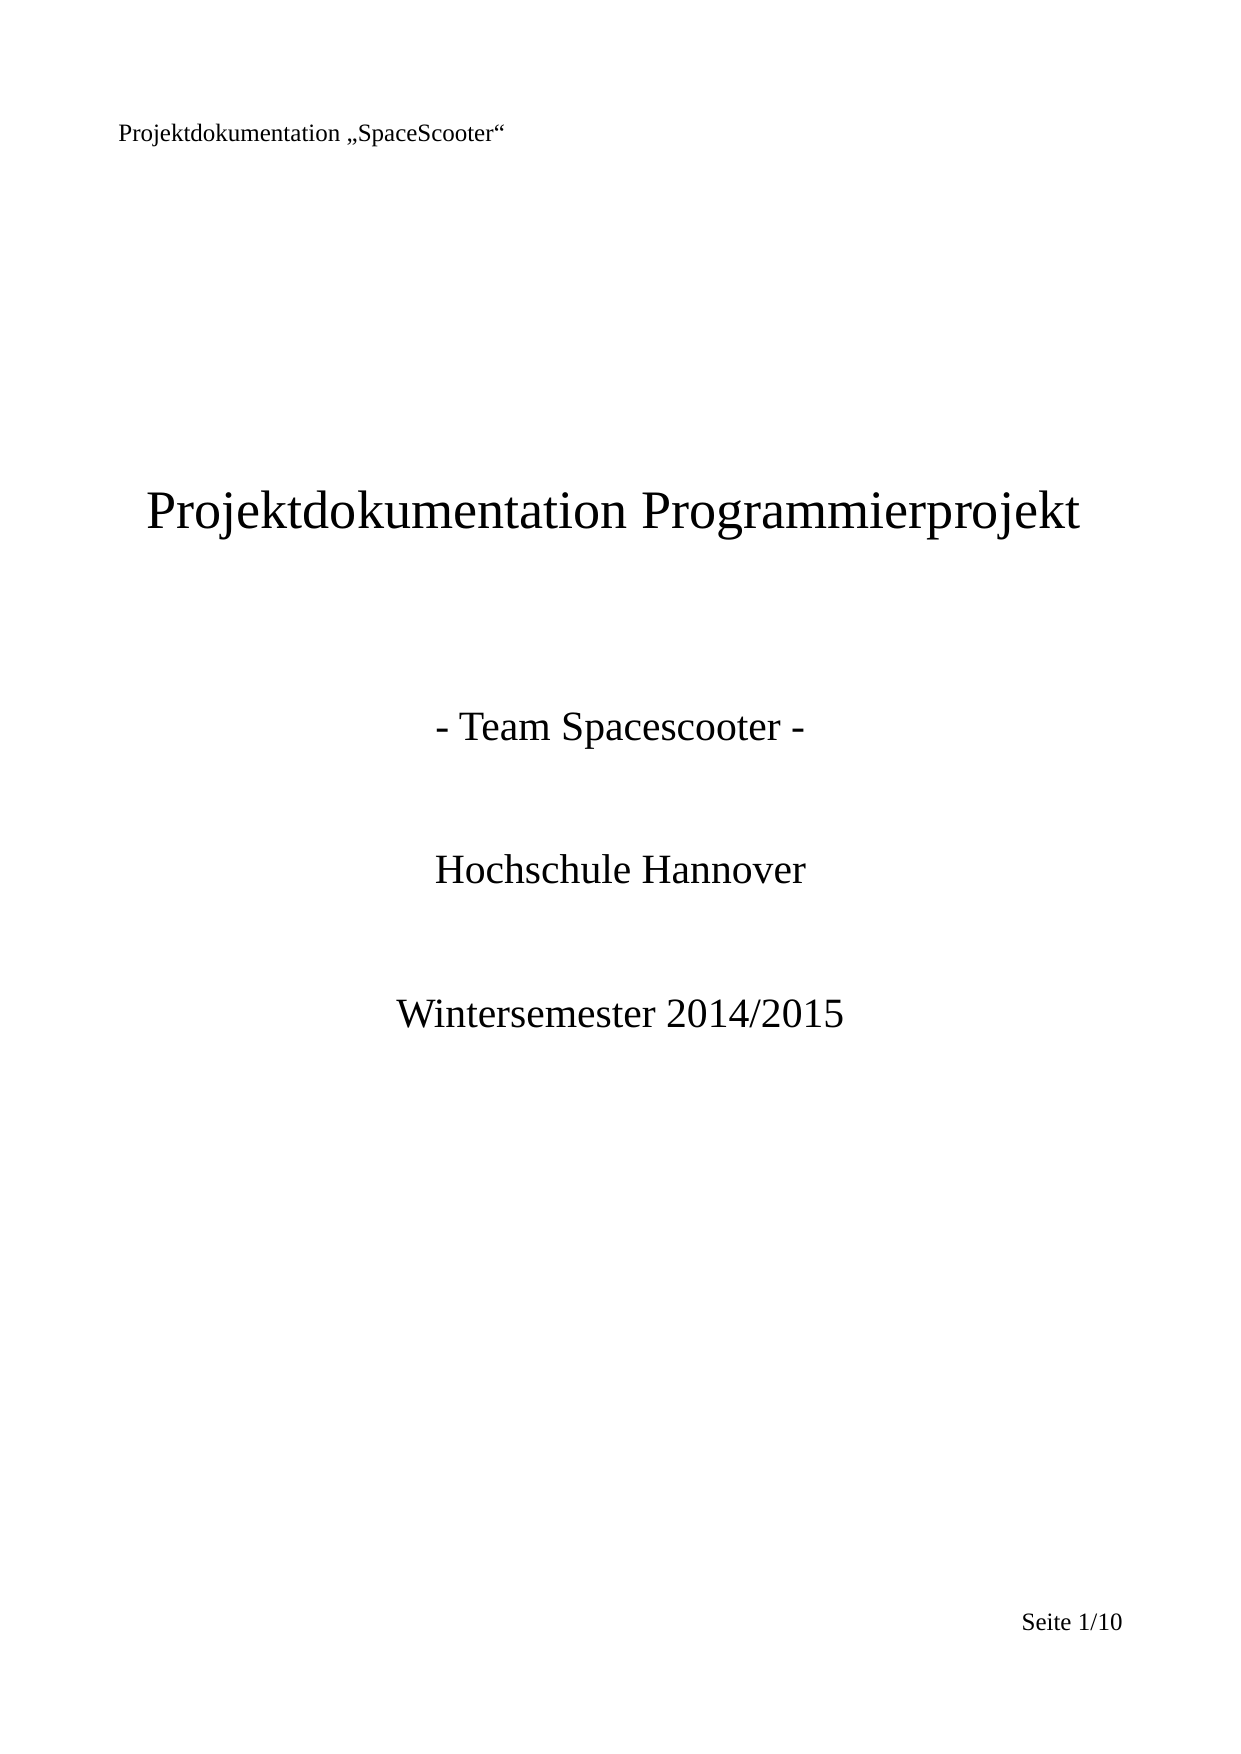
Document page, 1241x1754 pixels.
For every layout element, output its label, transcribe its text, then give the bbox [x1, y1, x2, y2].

text Projektdokumentation Programmierprojekt [118, 478, 1122, 541]
text Hochschule Hannover [118, 845, 1122, 893]
text - Team Spacescooter - [118, 701, 1122, 749]
text Wintersemester 2014/2015 [118, 988, 1122, 1036]
